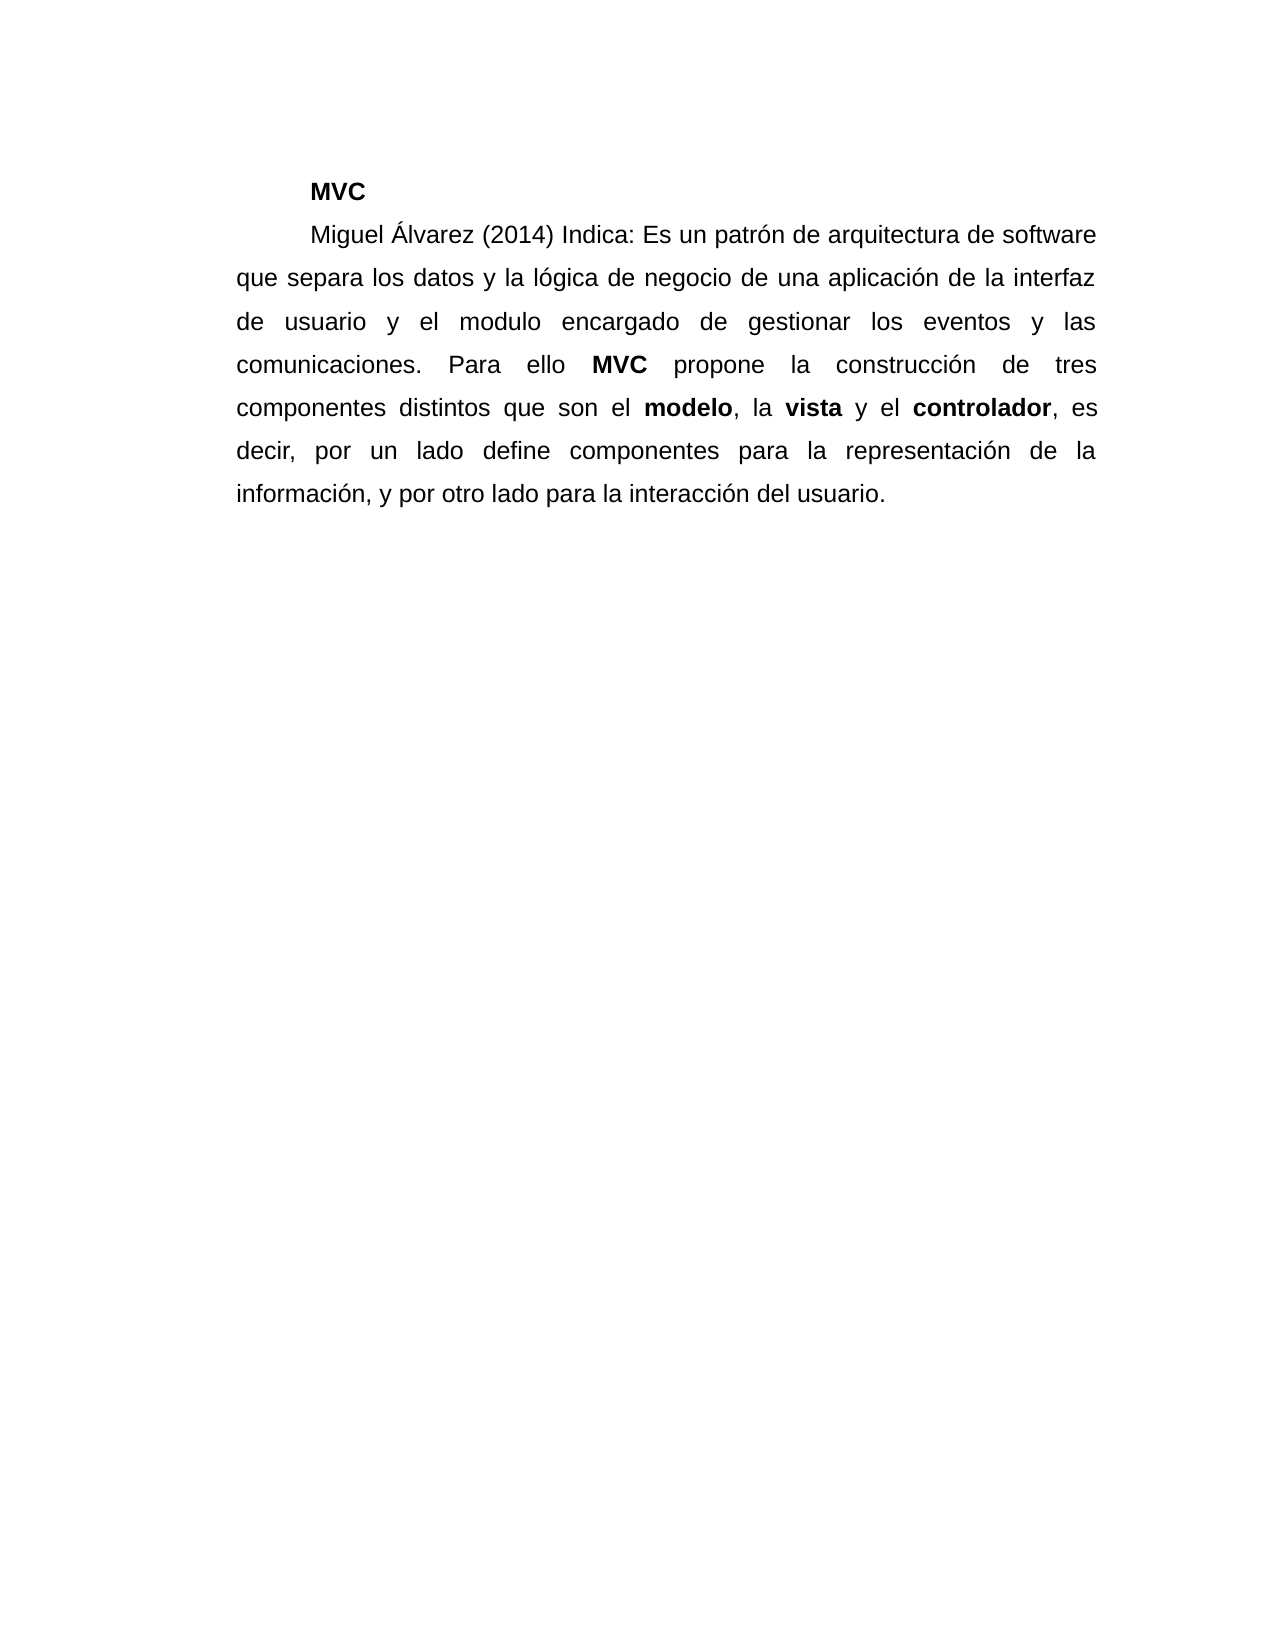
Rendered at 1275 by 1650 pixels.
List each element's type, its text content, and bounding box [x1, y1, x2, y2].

text MVC [236, 177, 1098, 206]
text Miguel Álvarez (2014) Indica: Es un patrón de arquitectura de software que separa los datos y la lógica de negocio de una aplicación de la interfaz de usuario y el modulo encargado de gestionar los eventos y las comunicaciones. Para ello MVC propone la construcción de tres componentes distintos que son el modelo, la vista y el controlador, es decir, por un lado define componentes para la representación de la información, y por otro lado para la interacción del usuario. [236, 220, 1098, 508]
